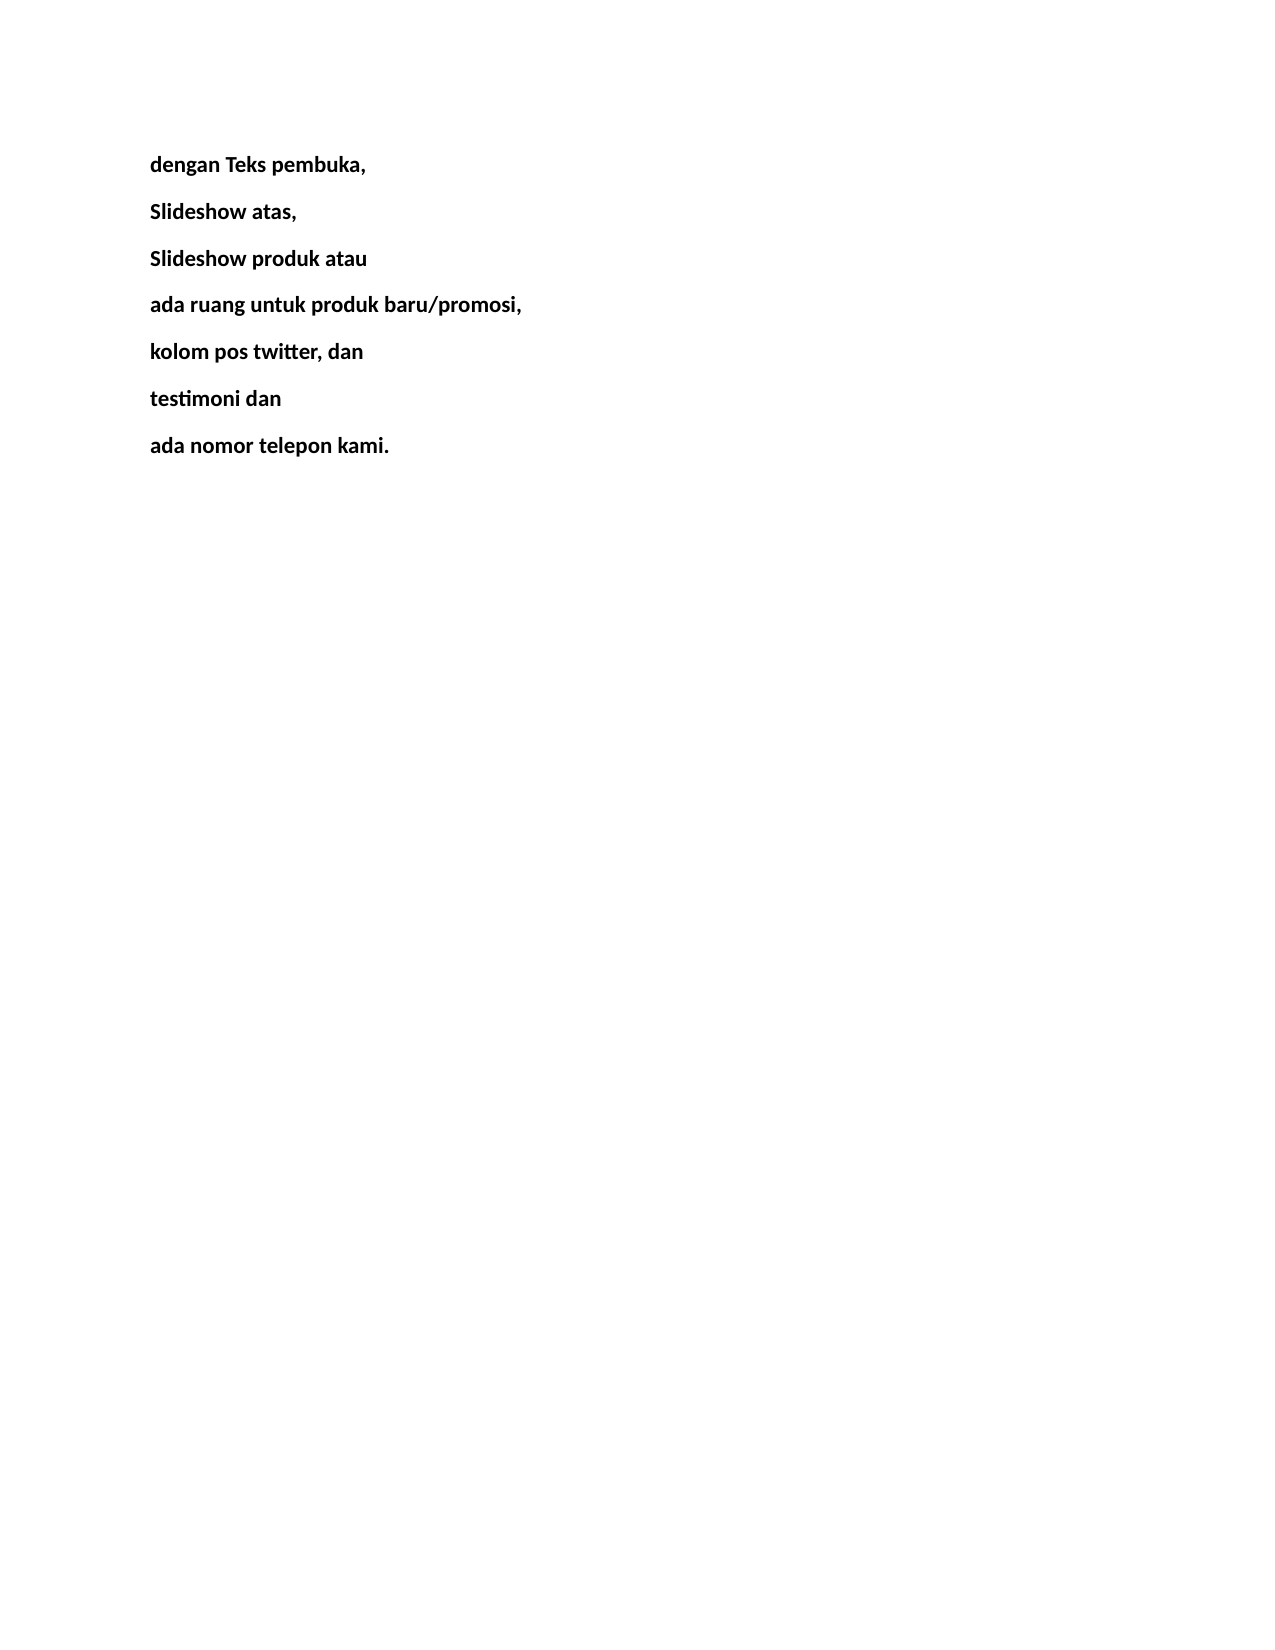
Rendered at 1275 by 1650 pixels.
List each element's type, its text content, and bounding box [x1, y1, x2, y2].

text Slideshow atas, [150, 197, 1125, 225]
text testimoni dan [150, 384, 1125, 412]
text ada ruang untuk produk baru/promosi, [150, 291, 1125, 319]
text Slideshow produk atau [150, 244, 1125, 272]
text ada nomor telepon kami. [150, 431, 1125, 459]
text dengan Teks pembuka, [150, 150, 1125, 178]
text kolom pos twitter, dan [150, 337, 1125, 366]
